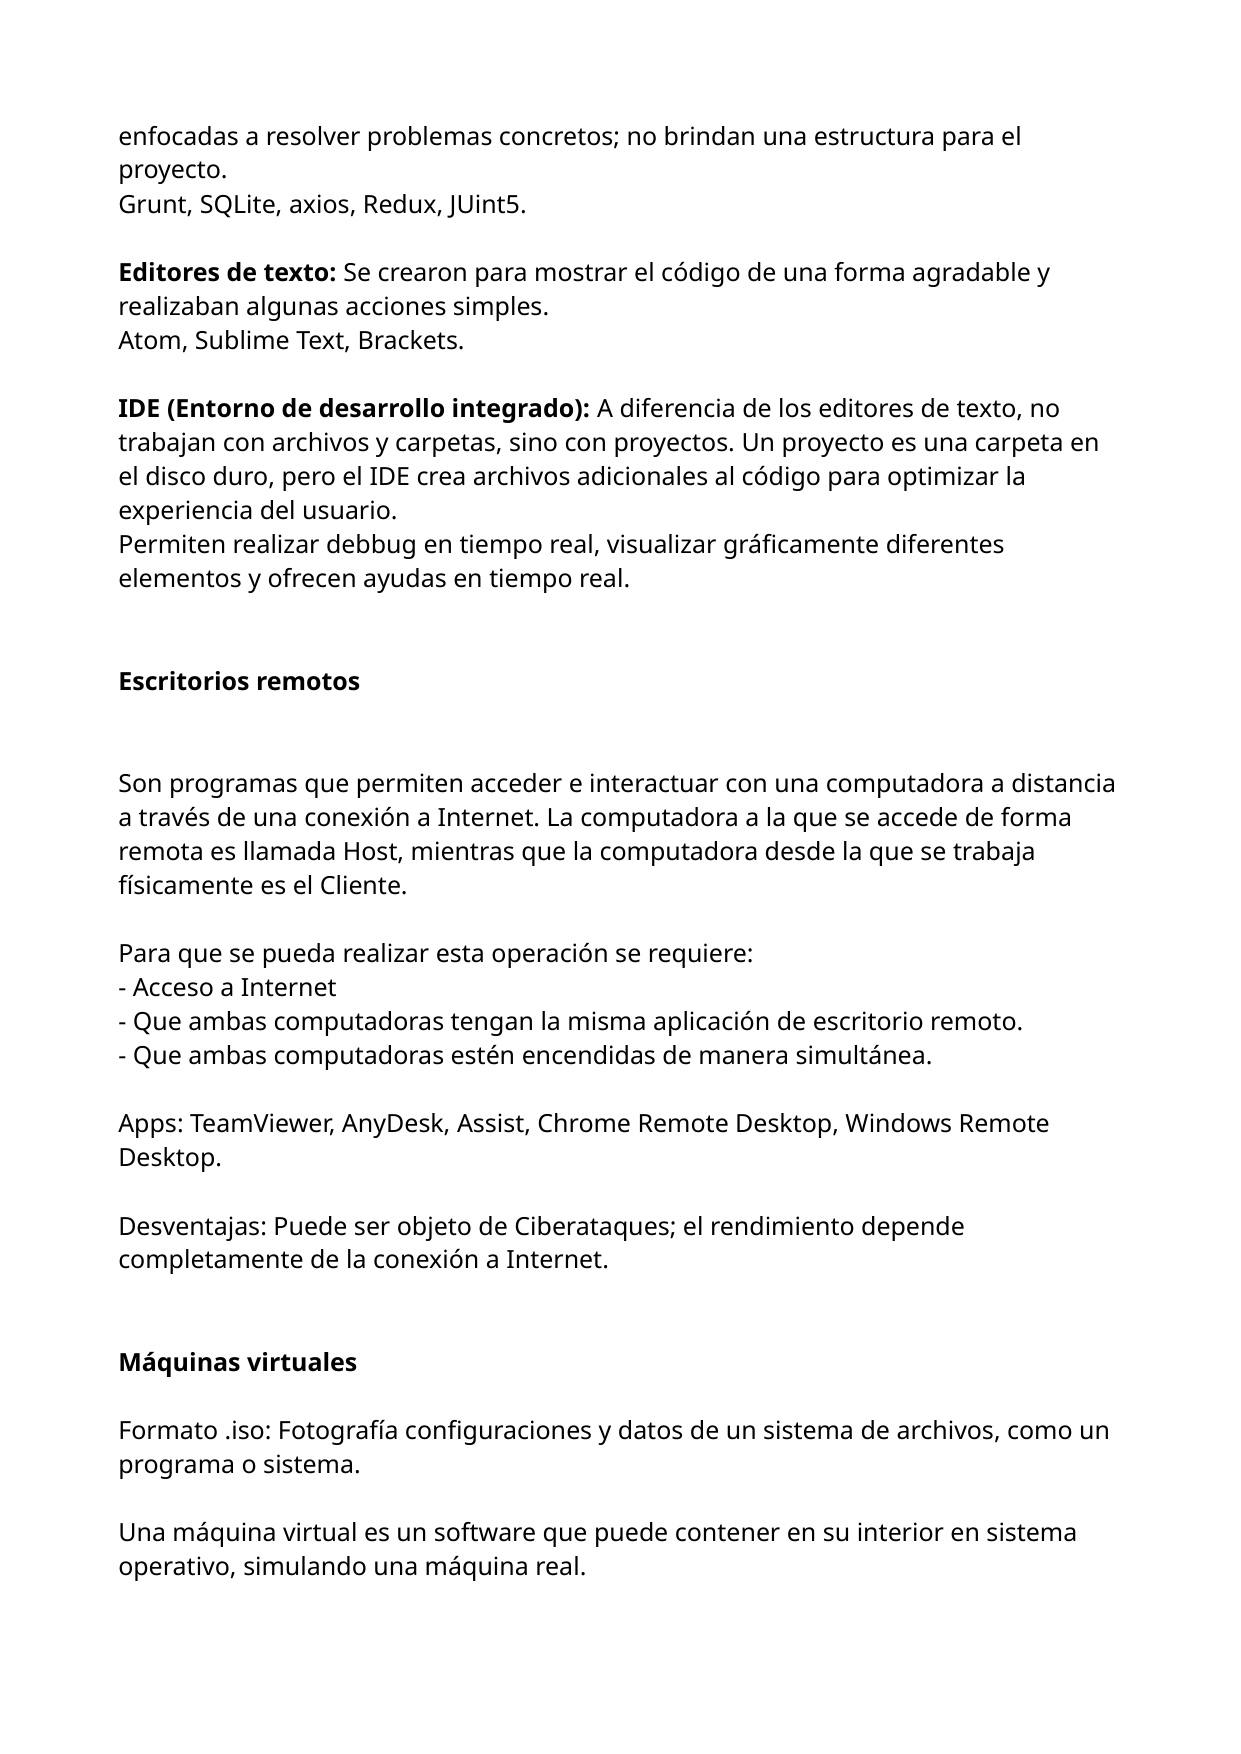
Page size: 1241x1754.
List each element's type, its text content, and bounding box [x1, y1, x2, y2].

text Una máquina virtual es un software que puede contener en su interior en sistema operativo, simulando una máquina real. [118, 1515, 1122, 1583]
text Formato .iso: Fotografía configuraciones y datos de un sistema de archivos, como un programa o sistema. [118, 1412, 1122, 1481]
text - Que ambas computadoras estén encendidas de manera simultánea. [118, 1038, 1122, 1072]
text Editores de texto: Se crearon para mostrar el código de una forma agradable y realizaban algunas acciones simples. [118, 254, 1122, 322]
text Atom, Sublime Text, Brackets. [118, 322, 1122, 357]
text IDE (Entorno de desarrollo integrado): A diferencia de los editores de texto, no trabajan con archivos y carpetas, sino con proyectos. Un proyecto es una carpeta en el disco duro, pero el IDE crea archivos adicionales al código para optimizar la experiencia del usuario. [118, 391, 1122, 527]
text Máquinas virtuales [118, 1344, 1122, 1378]
text Grunt, SQLite, axios, Redux, JUint5. [118, 186, 1122, 220]
text Permiten realizar debbug en tiempo real, visualizar gráficamente diferentes elementos y ofrecen ayudas en tiempo real. [118, 527, 1122, 595]
text Desventajas: Puede ser objeto de Ciberataques; el rendimiento depende completamente de la conexión a Internet. [118, 1208, 1122, 1276]
text enfocadas a resolver problemas concretos; no brindan una estructura para el proyecto. [118, 118, 1122, 186]
text Para que se pueda realizar esta operación se requiere: [118, 936, 1122, 970]
text - Que ambas computadoras tengan la misma aplicación de escritorio remoto. [118, 1004, 1122, 1038]
text Apps: TeamViewer, AnyDesk, Assist, Chrome Remote Desktop, Windows Remote Desktop. [118, 1106, 1122, 1174]
text Son programas que permiten acceder e interactuar con una computadora a distancia a través de una conexión a Internet. La computadora a la que se accede de forma remota es llamada Host, mientras que la computadora desde la que se trabaja físicamente es el Cliente. [118, 765, 1122, 902]
text - Acceso a Internet [118, 970, 1122, 1004]
text Escritorios remotos [118, 663, 1122, 697]
